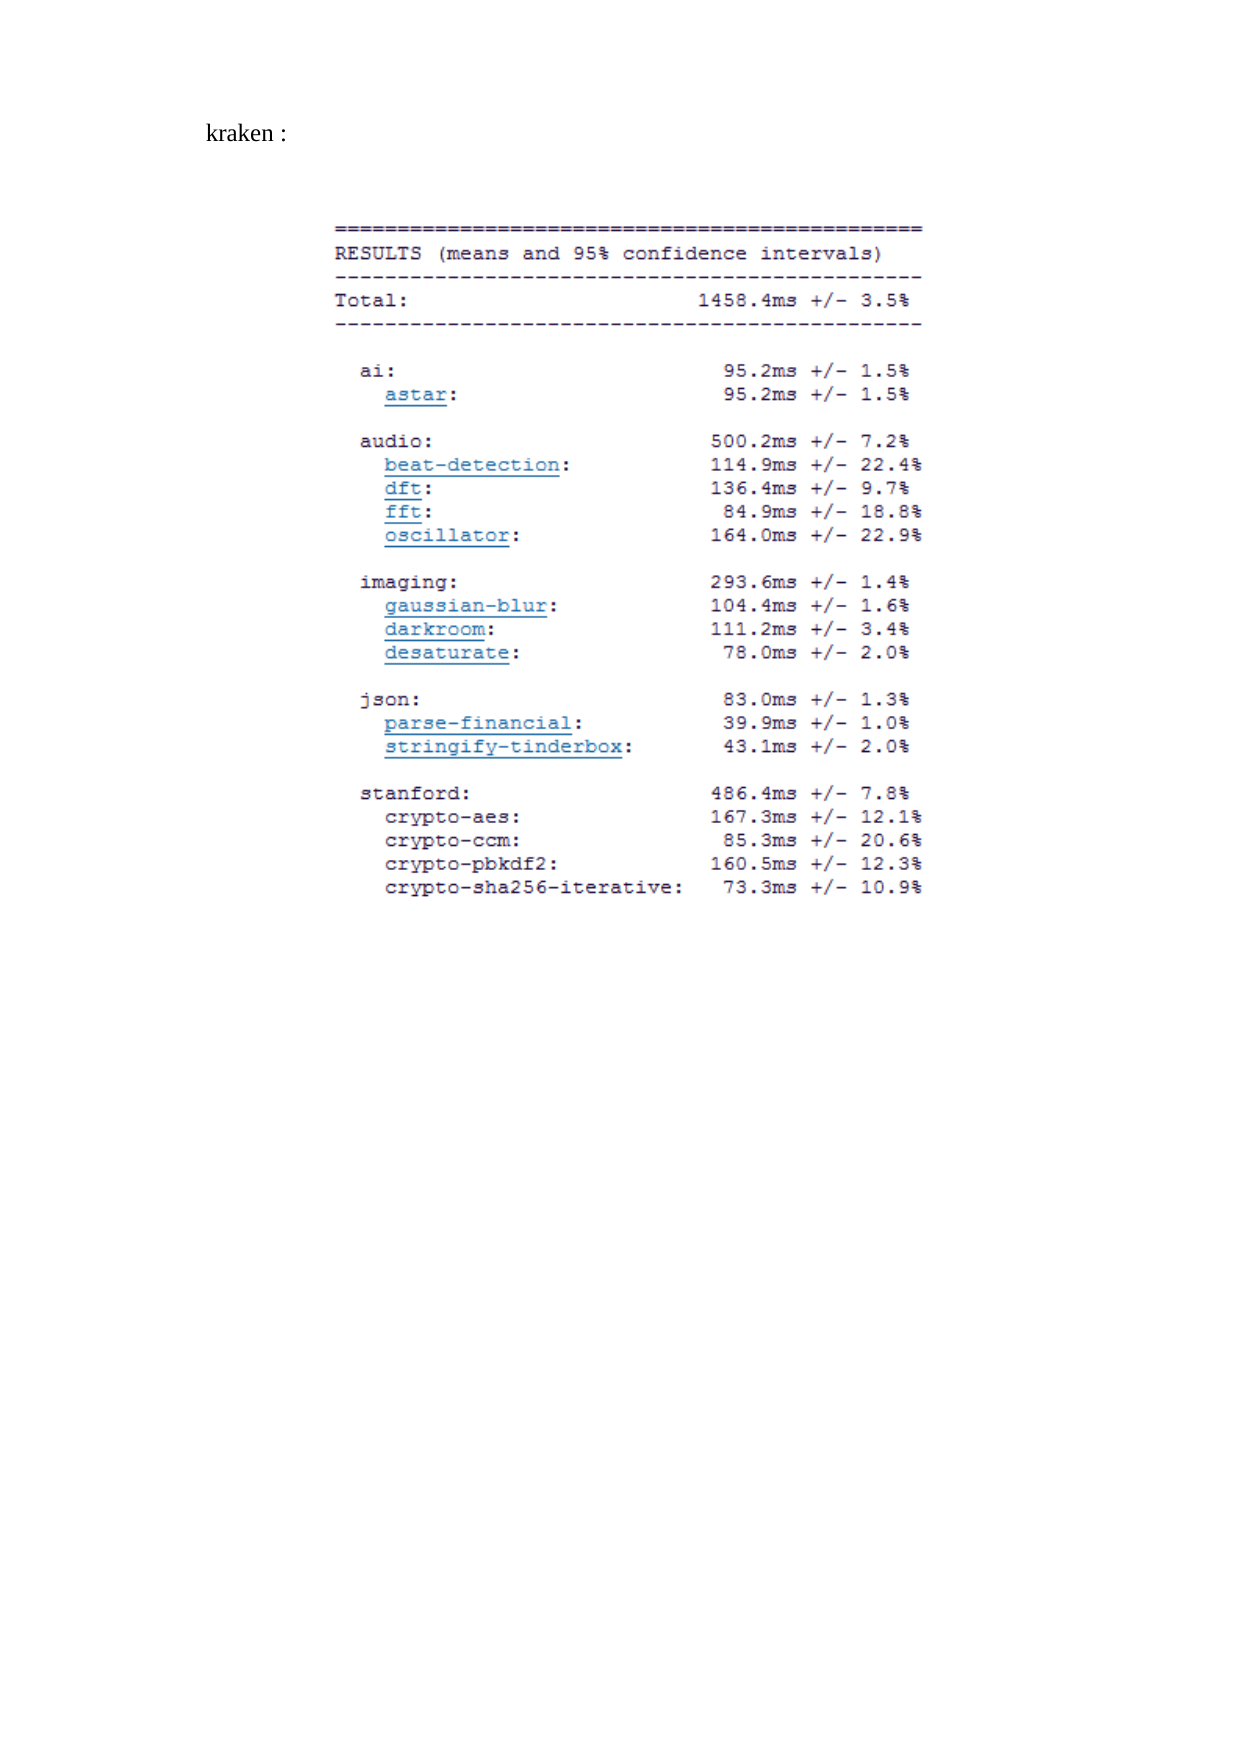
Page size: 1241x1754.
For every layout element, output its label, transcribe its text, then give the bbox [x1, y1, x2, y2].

text kraken : [118, 118, 1122, 147]
picture [319, 208, 962, 931]
